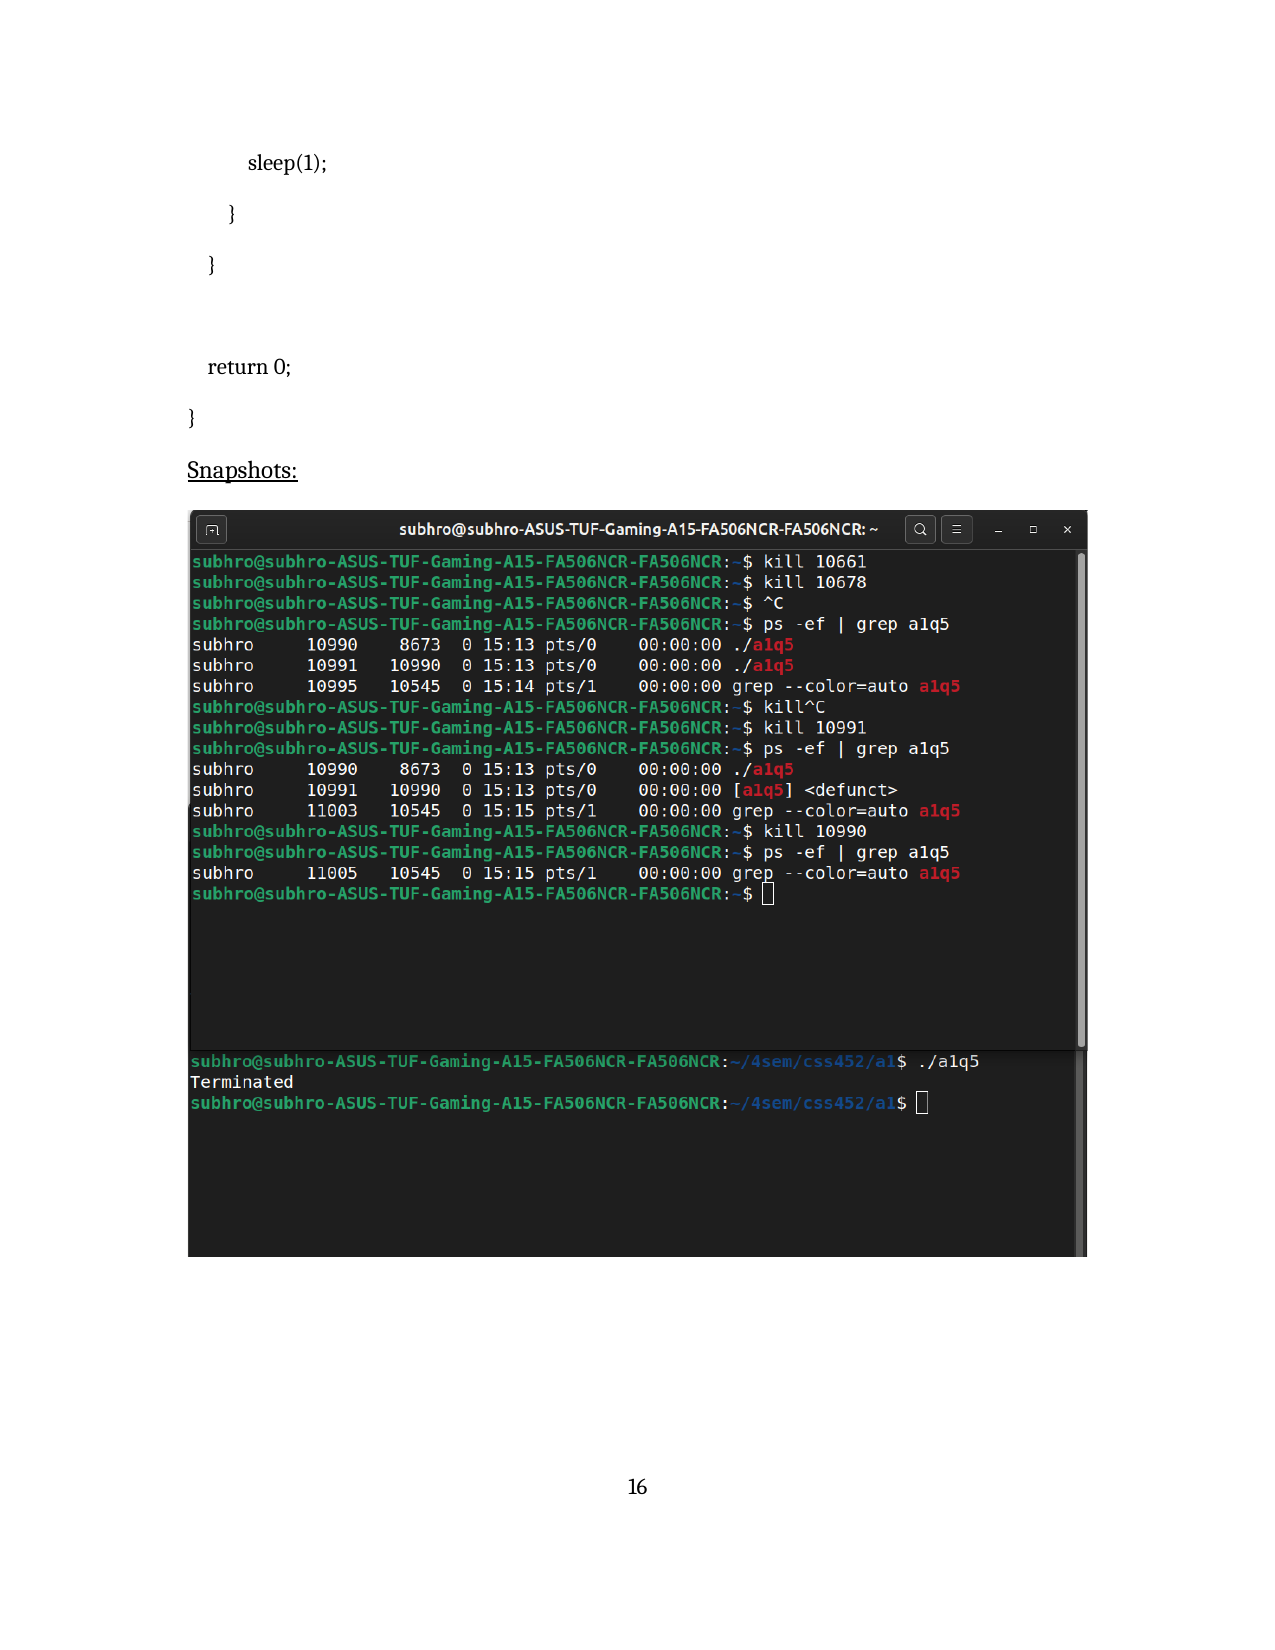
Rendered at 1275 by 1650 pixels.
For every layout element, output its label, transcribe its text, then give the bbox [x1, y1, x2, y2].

picture [187, 510, 1088, 1257]
text } [187, 405, 1087, 432]
text } [187, 201, 1087, 227]
text } [187, 252, 1087, 278]
text return 0; [187, 354, 1087, 381]
text sleep(1); [187, 150, 1087, 176]
text Snapshots: [187, 456, 1087, 485]
